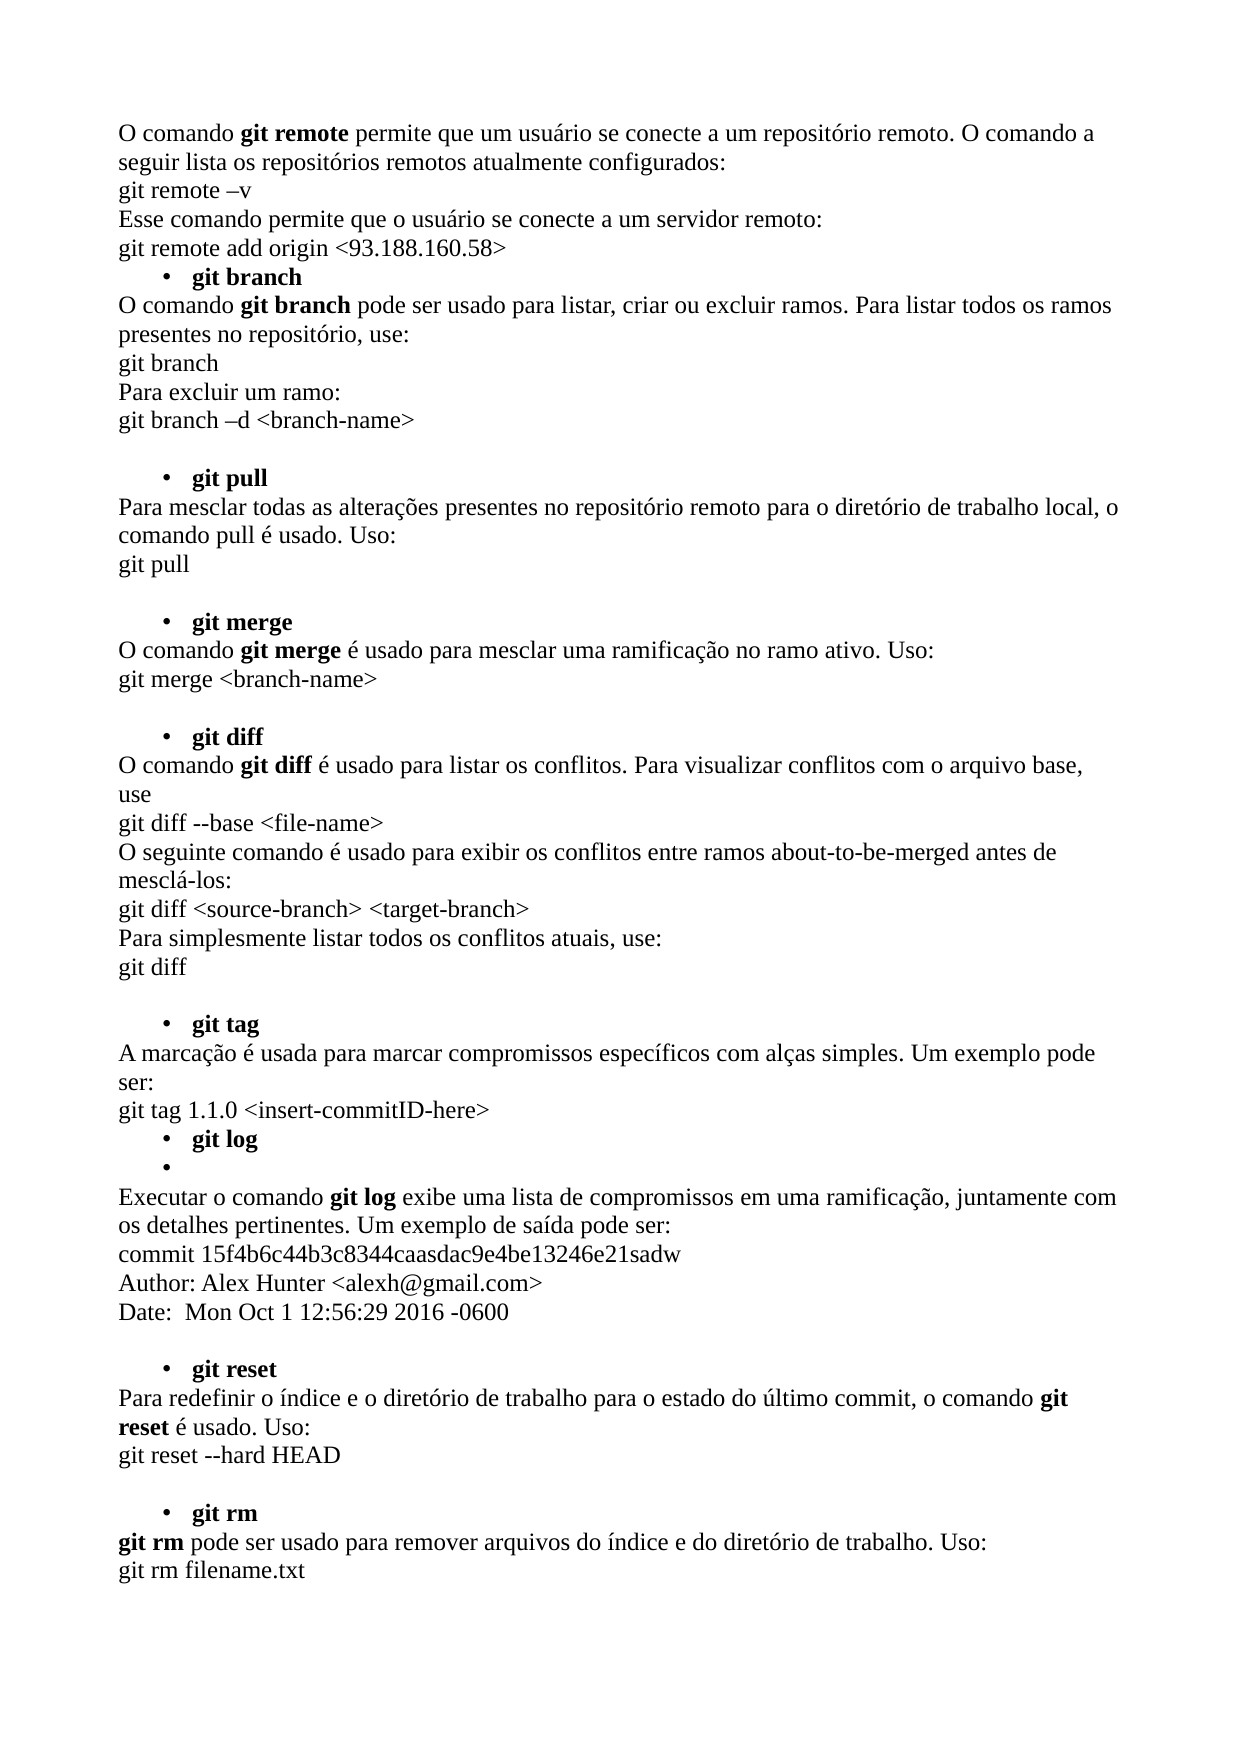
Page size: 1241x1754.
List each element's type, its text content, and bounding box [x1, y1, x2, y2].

text Esse comando permite que o usuário se conecte a um servidor remoto: [118, 204, 1122, 233]
text Executar o comando git log exibe uma lista de compromissos em uma ramificação, juntamente com os detalhes pertinentes. Um exemplo de saída pode ser: [118, 1182, 1122, 1239]
text O seguinte comando é usado para exibir os conflitos entre ramos about-to-be-merged antes de mesclá-los: [118, 837, 1122, 894]
text git rm filename.txt [118, 1556, 1122, 1584]
text git branch [118, 348, 1122, 377]
text Para excluir um ramo: [118, 377, 1122, 406]
list git merge [162, 607, 1122, 636]
text Para simplesmente listar todos os conflitos atuais, use: [118, 923, 1122, 952]
text git remote –v [118, 176, 1122, 204]
list git tag [162, 1009, 1122, 1038]
text git diff --base <file-name> [118, 808, 1122, 837]
list git reset [162, 1354, 1122, 1383]
text git merge <branch-name> [118, 664, 1122, 693]
text git reset --hard HEAD [118, 1441, 1122, 1469]
list git branch [162, 262, 1122, 291]
list git pull [162, 463, 1122, 492]
text git diff [118, 952, 1122, 981]
text O comando git diff é usado para listar os conflitos. Para visualizar conflitos com o arquivo base, use [118, 751, 1122, 808]
text O comando git branch pode ser usado para listar, criar ou excluir ramos. Para listar todos os ramos presentes no repositório, use: [118, 291, 1122, 348]
text git pull [118, 549, 1122, 578]
text git diff <source-branch> <target-branch> [118, 894, 1122, 923]
text git rm pode ser usado para remover arquivos do índice e do diretório de trabalho. Uso: [118, 1527, 1122, 1556]
list git diff [162, 722, 1122, 751]
text Author: Alex Hunter <alexh@gmail.com> [118, 1268, 1122, 1297]
text Para mesclar todas as alterações presentes no repositório remoto para o diretório de trabalho local, o comando pull é usado. Uso: [118, 492, 1122, 549]
text O comando git merge é usado para mesclar uma ramificação no ramo ativo. Uso: [118, 636, 1122, 664]
text git remote add origin <93.188.160.58> [118, 233, 1122, 262]
text Para redefinir o índice e o diretório de trabalho para o estado do último commit, o comando git reset é usado. Uso: [118, 1383, 1122, 1441]
text commit 15f4b6c44b3c8344caasdac9e4be13246e21sadw [118, 1239, 1122, 1268]
text git branch –d <branch-name> [118, 406, 1122, 434]
text Date: Mon Oct 1 12:56:29 2016 -0600 [118, 1297, 1122, 1326]
text A marcação é usada para marcar compromissos específicos com alças simples. Um exemplo pode ser: [118, 1038, 1122, 1096]
text git tag 1.1.0 <insert-commitID-here> [118, 1096, 1122, 1124]
text O comando git remote permite que um usuário se conecte a um repositório remoto. O comando a seguir lista os repositórios remotos atualmente configurados: [118, 118, 1122, 176]
list git rm [162, 1498, 1122, 1527]
list git log [162, 1124, 1122, 1153]
